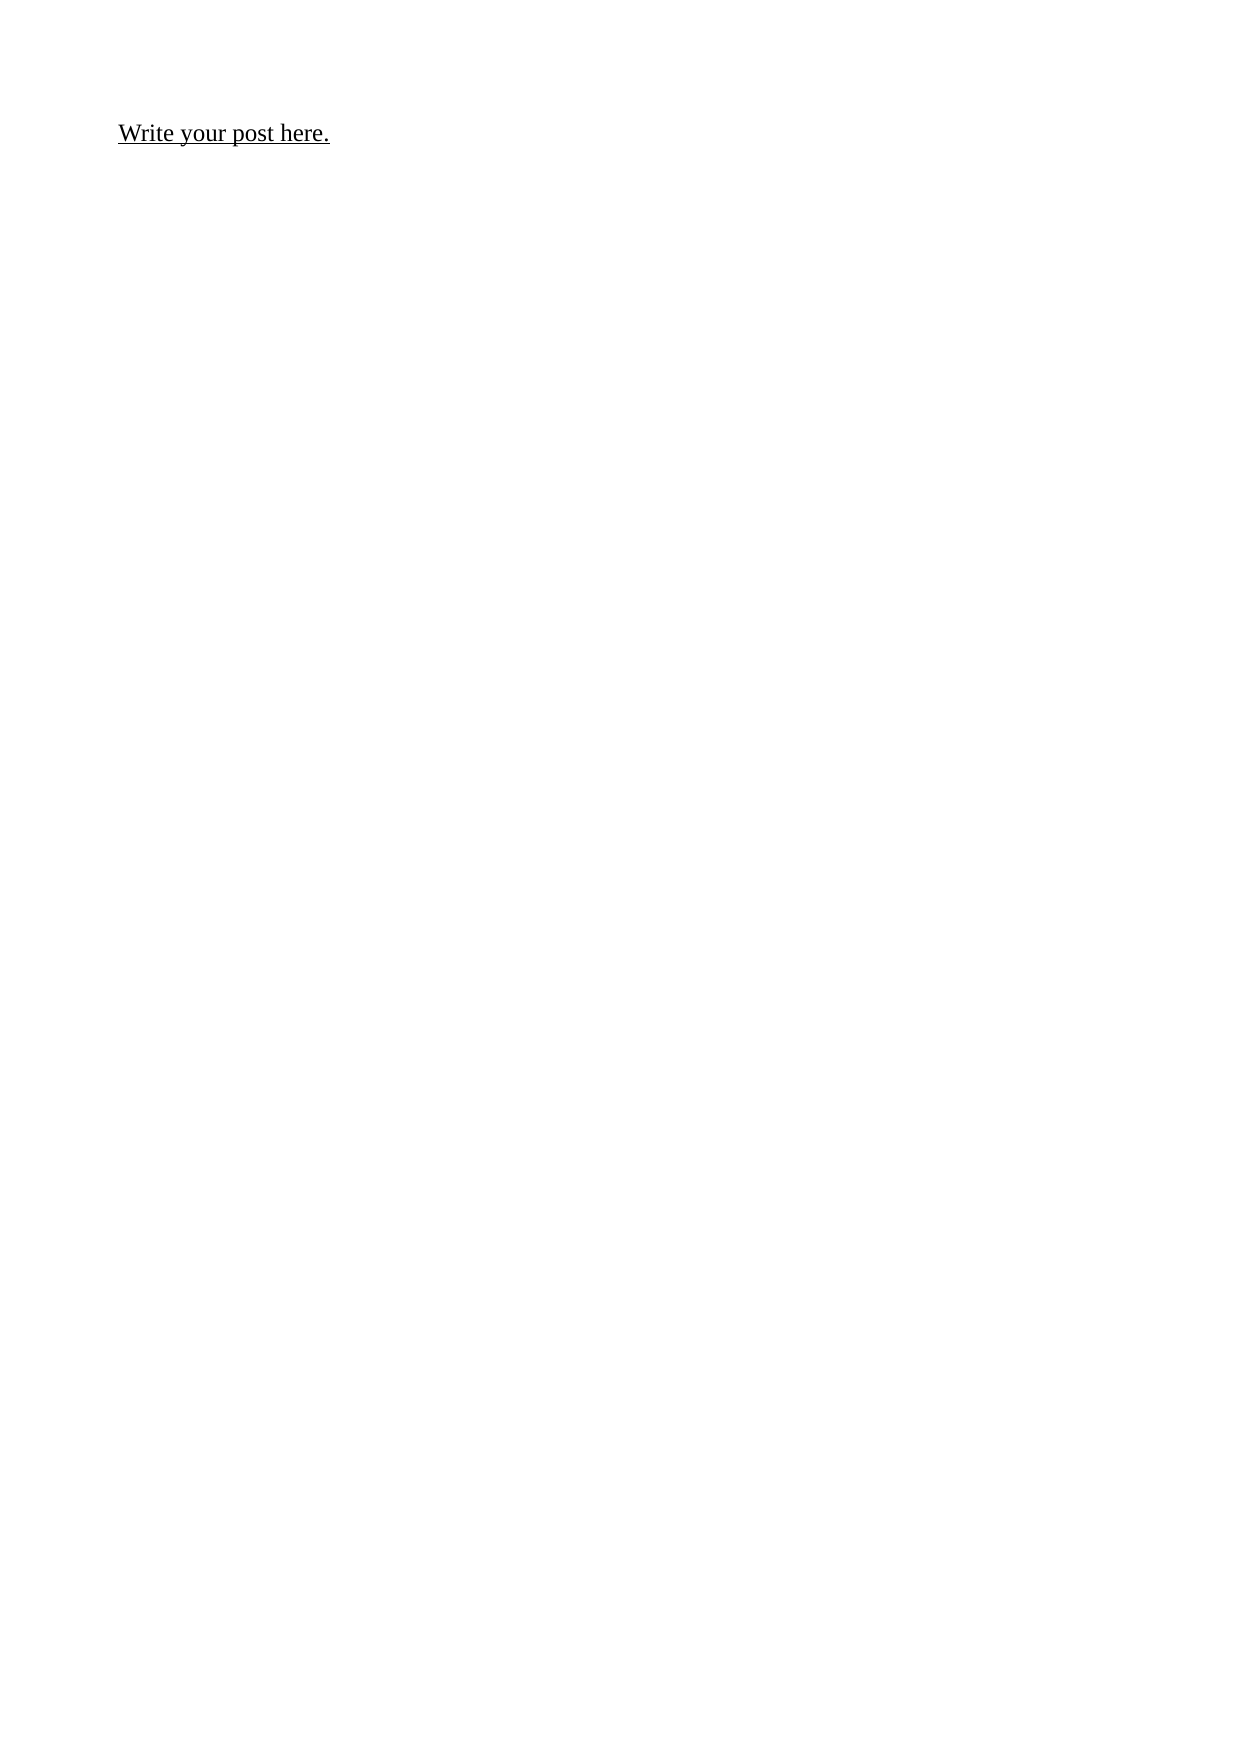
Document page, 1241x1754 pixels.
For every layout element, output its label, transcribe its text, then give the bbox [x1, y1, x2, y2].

text Write your post here. [118, 118, 1122, 147]
